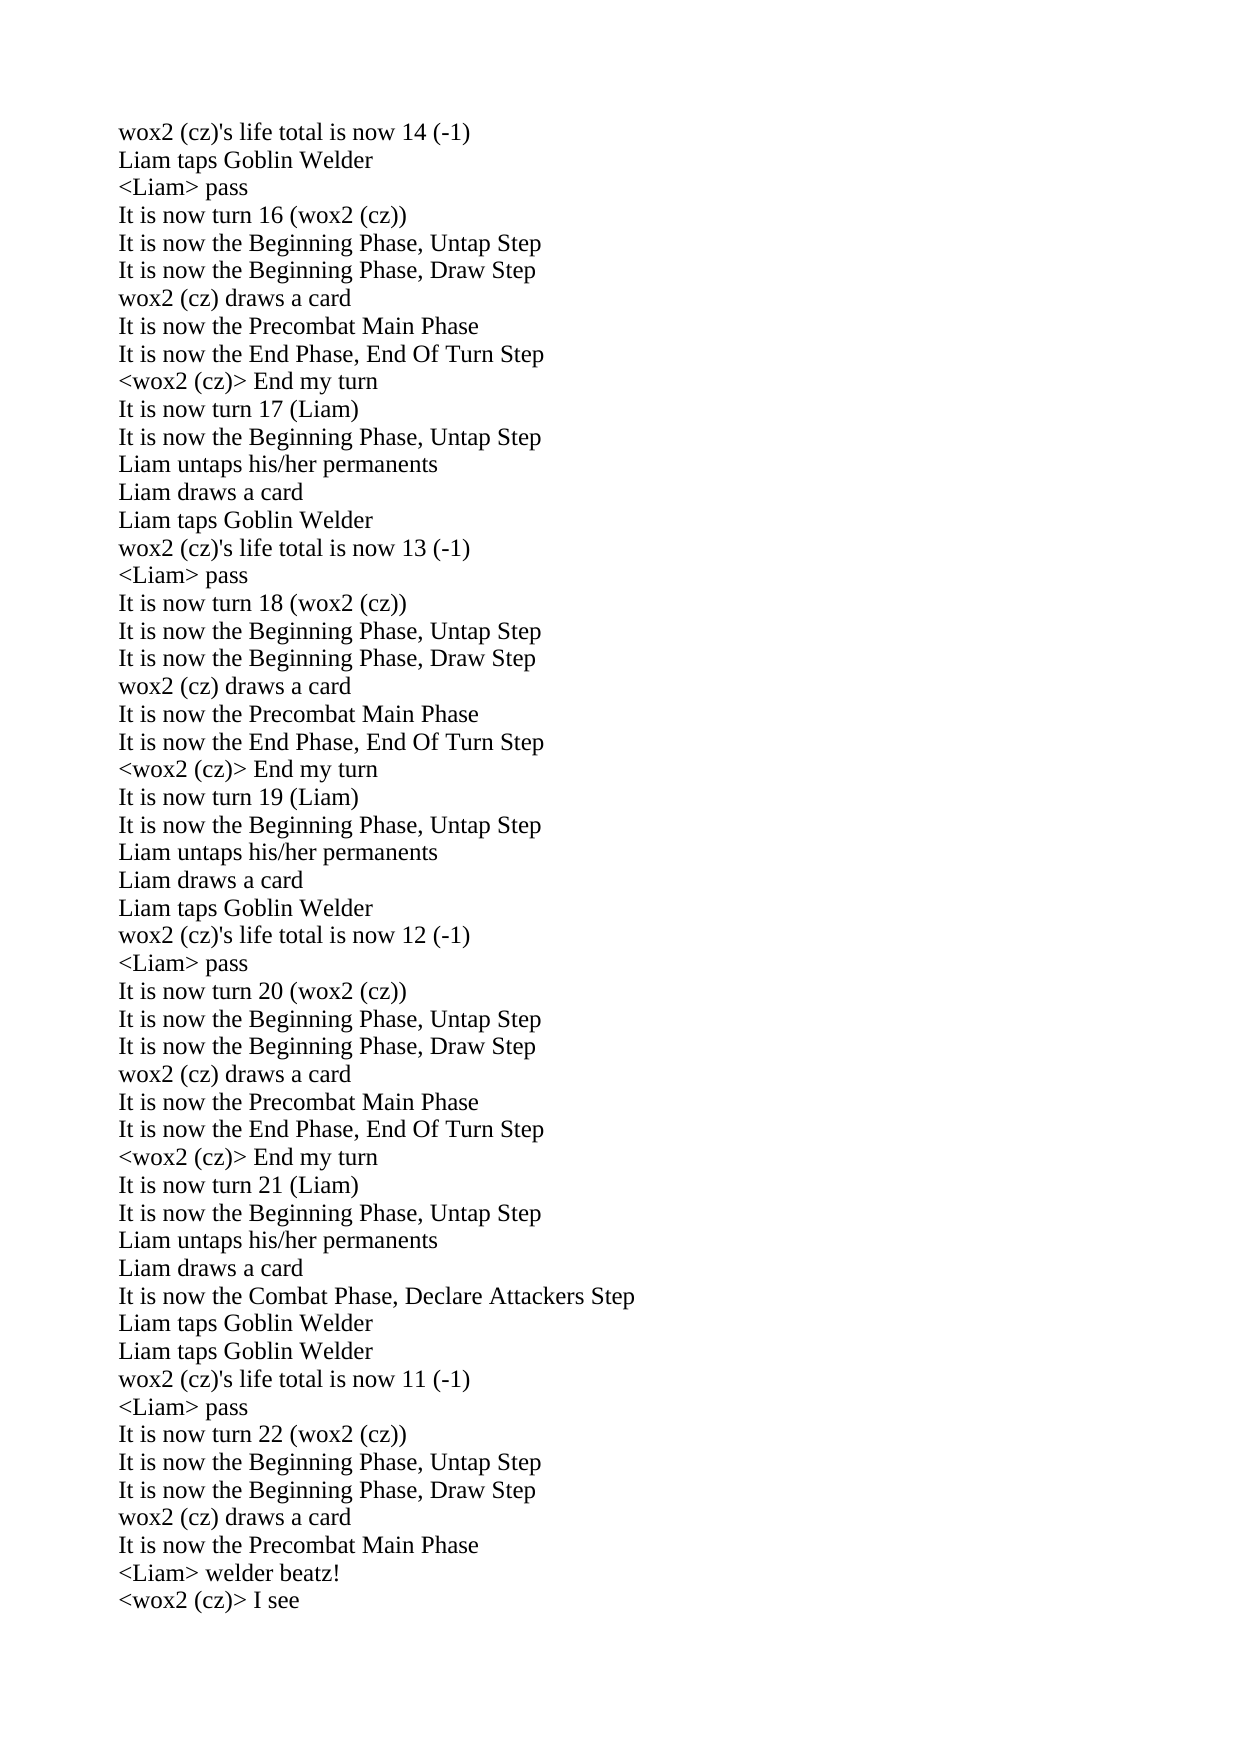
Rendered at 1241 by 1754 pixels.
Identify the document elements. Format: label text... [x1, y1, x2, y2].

text <wox2 (cz)> I see [118, 1587, 1122, 1614]
text It is now the End Phase, End Of Turn Step [118, 340, 1122, 367]
text Liam draws a card [118, 866, 1122, 894]
text <Liam> pass [118, 561, 1122, 589]
text Liam untaps his/her permanents [118, 838, 1122, 866]
text wox2 (cz) draws a card [118, 284, 1122, 312]
text Liam taps Goblin Welder [118, 894, 1122, 922]
text It is now the Precombat Main Phase [118, 312, 1122, 340]
text It is now the Beginning Phase, Untap Step [118, 1005, 1122, 1032]
text It is now the End Phase, End Of Turn Step [118, 1116, 1122, 1143]
text wox2 (cz)'s life total is now 13 (-1) [118, 534, 1122, 561]
text It is now the Beginning Phase, Draw Step [118, 1476, 1122, 1503]
text It is now the Combat Phase, Declare Attackers Step [118, 1282, 1122, 1309]
text It is now the Beginning Phase, Untap Step [118, 423, 1122, 451]
text It is now the Precombat Main Phase [118, 1531, 1122, 1559]
text Liam taps Goblin Welder [118, 146, 1122, 173]
text It is now the Beginning Phase, Draw Step [118, 644, 1122, 672]
text It is now turn 17 (Liam) [118, 395, 1122, 423]
text wox2 (cz) draws a card [118, 1503, 1122, 1531]
text <Liam> pass [118, 1393, 1122, 1420]
text Liam taps Goblin Welder [118, 1309, 1122, 1337]
text Liam draws a card [118, 478, 1122, 506]
text It is now the Beginning Phase, Draw Step [118, 257, 1122, 284]
text <wox2 (cz)> End my turn [118, 1143, 1122, 1171]
text wox2 (cz)'s life total is now 14 (-1) [118, 118, 1122, 146]
text It is now turn 18 (wox2 (cz)) [118, 589, 1122, 617]
text <Liam> pass [118, 173, 1122, 201]
text It is now turn 19 (Liam) [118, 783, 1122, 811]
text It is now the Precombat Main Phase [118, 700, 1122, 728]
text Liam untaps his/her permanents [118, 451, 1122, 478]
text It is now the Beginning Phase, Untap Step [118, 617, 1122, 644]
text Liam draws a card [118, 1254, 1122, 1282]
text It is now the Beginning Phase, Untap Step [118, 811, 1122, 838]
text Liam taps Goblin Welder [118, 1337, 1122, 1365]
text It is now turn 21 (Liam) [118, 1171, 1122, 1199]
text <Liam> welder beatz! [118, 1559, 1122, 1587]
text wox2 (cz)'s life total is now 12 (-1) [118, 922, 1122, 949]
text It is now the Beginning Phase, Untap Step [118, 1448, 1122, 1476]
text It is now turn 16 (wox2 (cz)) [118, 201, 1122, 229]
text It is now the Beginning Phase, Untap Step [118, 229, 1122, 257]
text It is now turn 22 (wox2 (cz)) [118, 1420, 1122, 1448]
text <wox2 (cz)> End my turn [118, 755, 1122, 783]
text wox2 (cz) draws a card [118, 1060, 1122, 1088]
text wox2 (cz) draws a card [118, 672, 1122, 700]
text It is now turn 20 (wox2 (cz)) [118, 977, 1122, 1005]
text It is now the Precombat Main Phase [118, 1088, 1122, 1116]
text wox2 (cz)'s life total is now 11 (-1) [118, 1365, 1122, 1393]
text It is now the Beginning Phase, Untap Step [118, 1199, 1122, 1226]
text It is now the End Phase, End Of Turn Step [118, 728, 1122, 755]
text <Liam> pass [118, 949, 1122, 977]
text Liam untaps his/her permanents [118, 1226, 1122, 1254]
text It is now the Beginning Phase, Draw Step [118, 1032, 1122, 1060]
text Liam taps Goblin Welder [118, 506, 1122, 534]
text <wox2 (cz)> End my turn [118, 367, 1122, 395]
